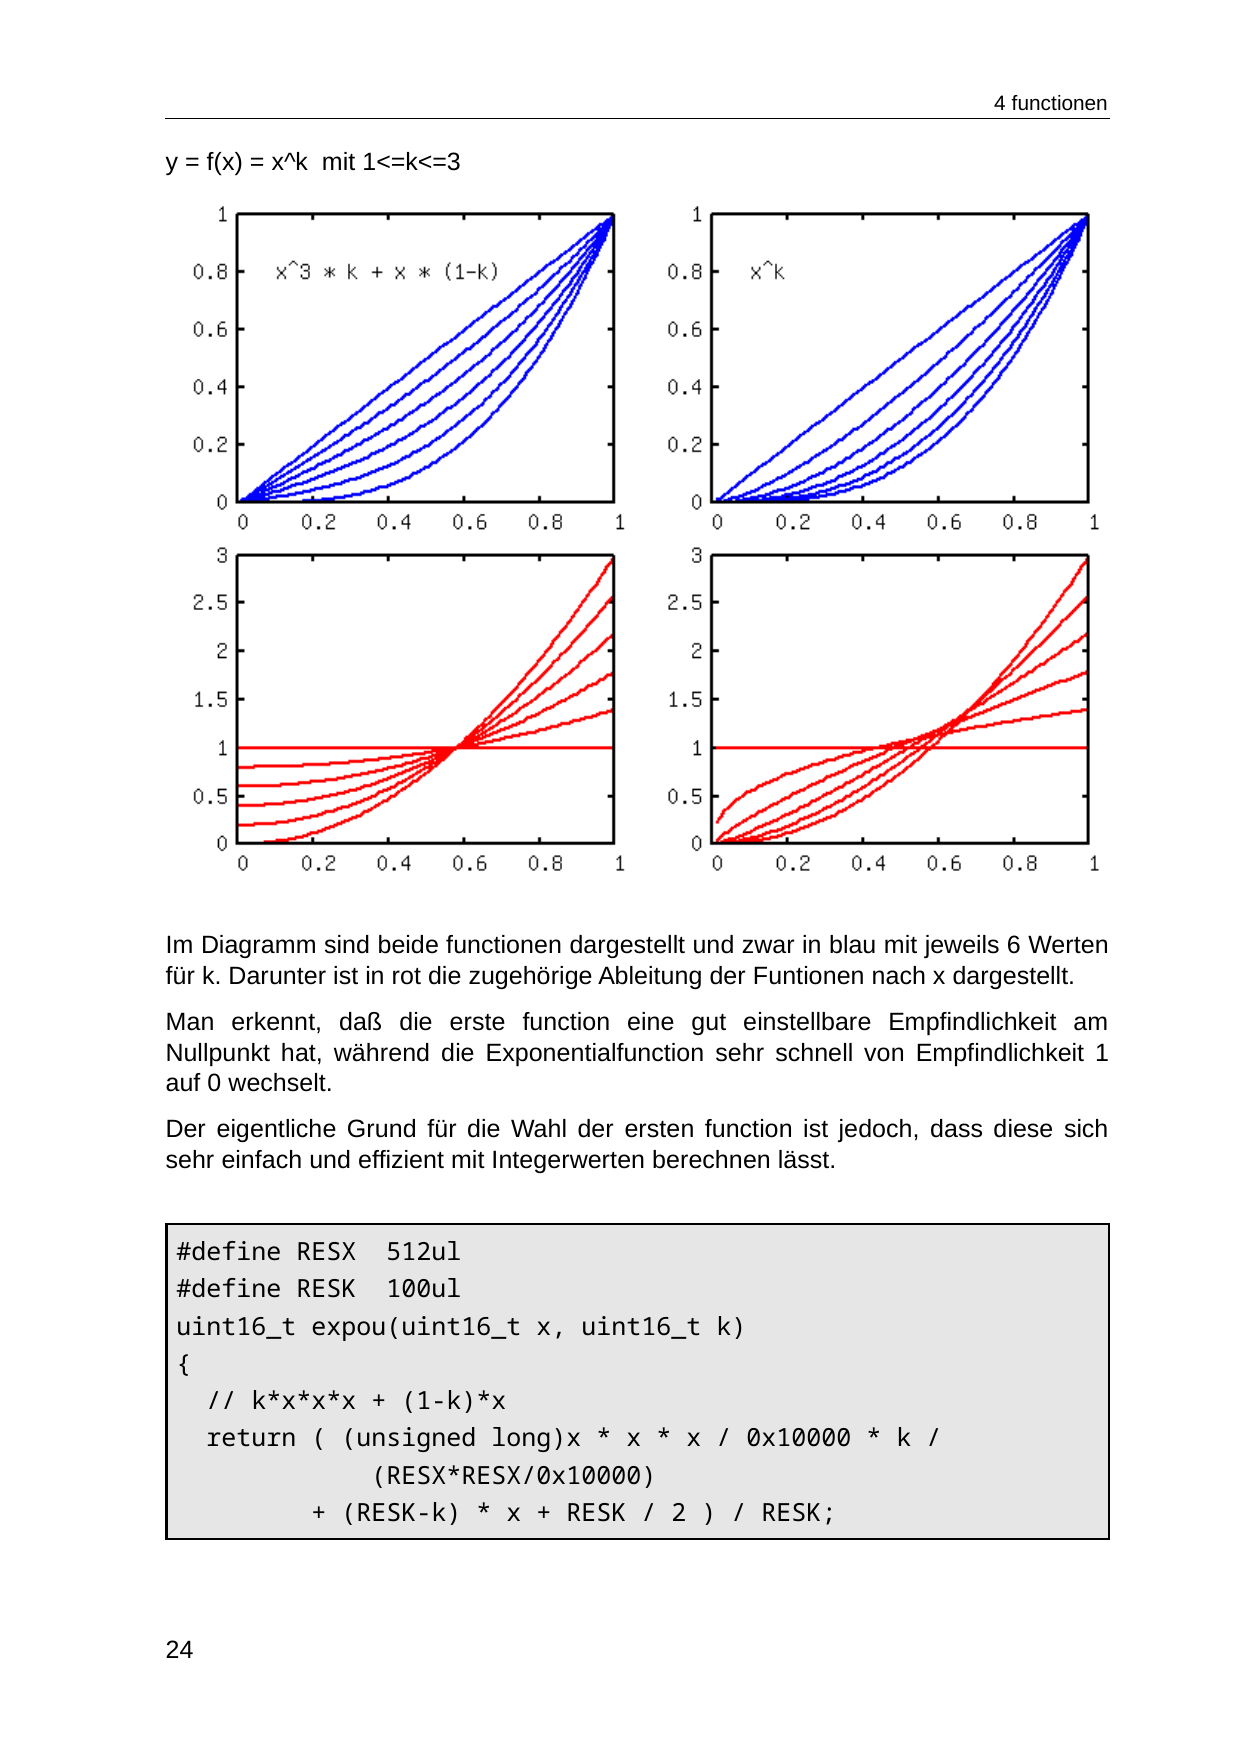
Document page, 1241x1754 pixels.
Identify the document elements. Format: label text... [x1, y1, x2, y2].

text (RESX*RESX/0x10000) [168, 1447, 1108, 1484]
text return ( (unsigned long)x * x * x / 0x10000 * k / [168, 1409, 1108, 1447]
text #define RESX 512ul [168, 1225, 1108, 1260]
text uint16_t expou(uint16_t x, uint16_t k) [168, 1297, 1108, 1335]
text Im Diagramm sind beide functionen dargestellt und zwar in blau mit jeweils 6 Werten für k. Darunter ist in rot die zugehörige Ableitung der Funtionen nach x dargestellt. [165, 931, 1110, 990]
text Der eigentliche Grund für die Wahl der ersten function ist jedoch, dass diese sich sehr einfach und effizient mit Integerwerten berechnen lässt. [165, 1115, 1110, 1174]
picture [175, 205, 1121, 883]
text #define RESK 100ul [168, 1260, 1108, 1297]
text { [168, 1335, 1108, 1372]
text Man erkennt, daß die erste function eine gut einstellbare Empfindlichkeit am Nullpunkt hat, während die Exponentialfunction sehr schnell von Empfindlichkeit 1 auf 0 wechselt. [165, 1008, 1110, 1097]
text + (RESK-k) * x + RESK / 2 ) / RESK; [168, 1484, 1108, 1538]
text y = f(x) = x^k mit 1<=k<=3 [165, 147, 1110, 176]
text // k*x*x*x + (1-k)*x [168, 1372, 1108, 1409]
